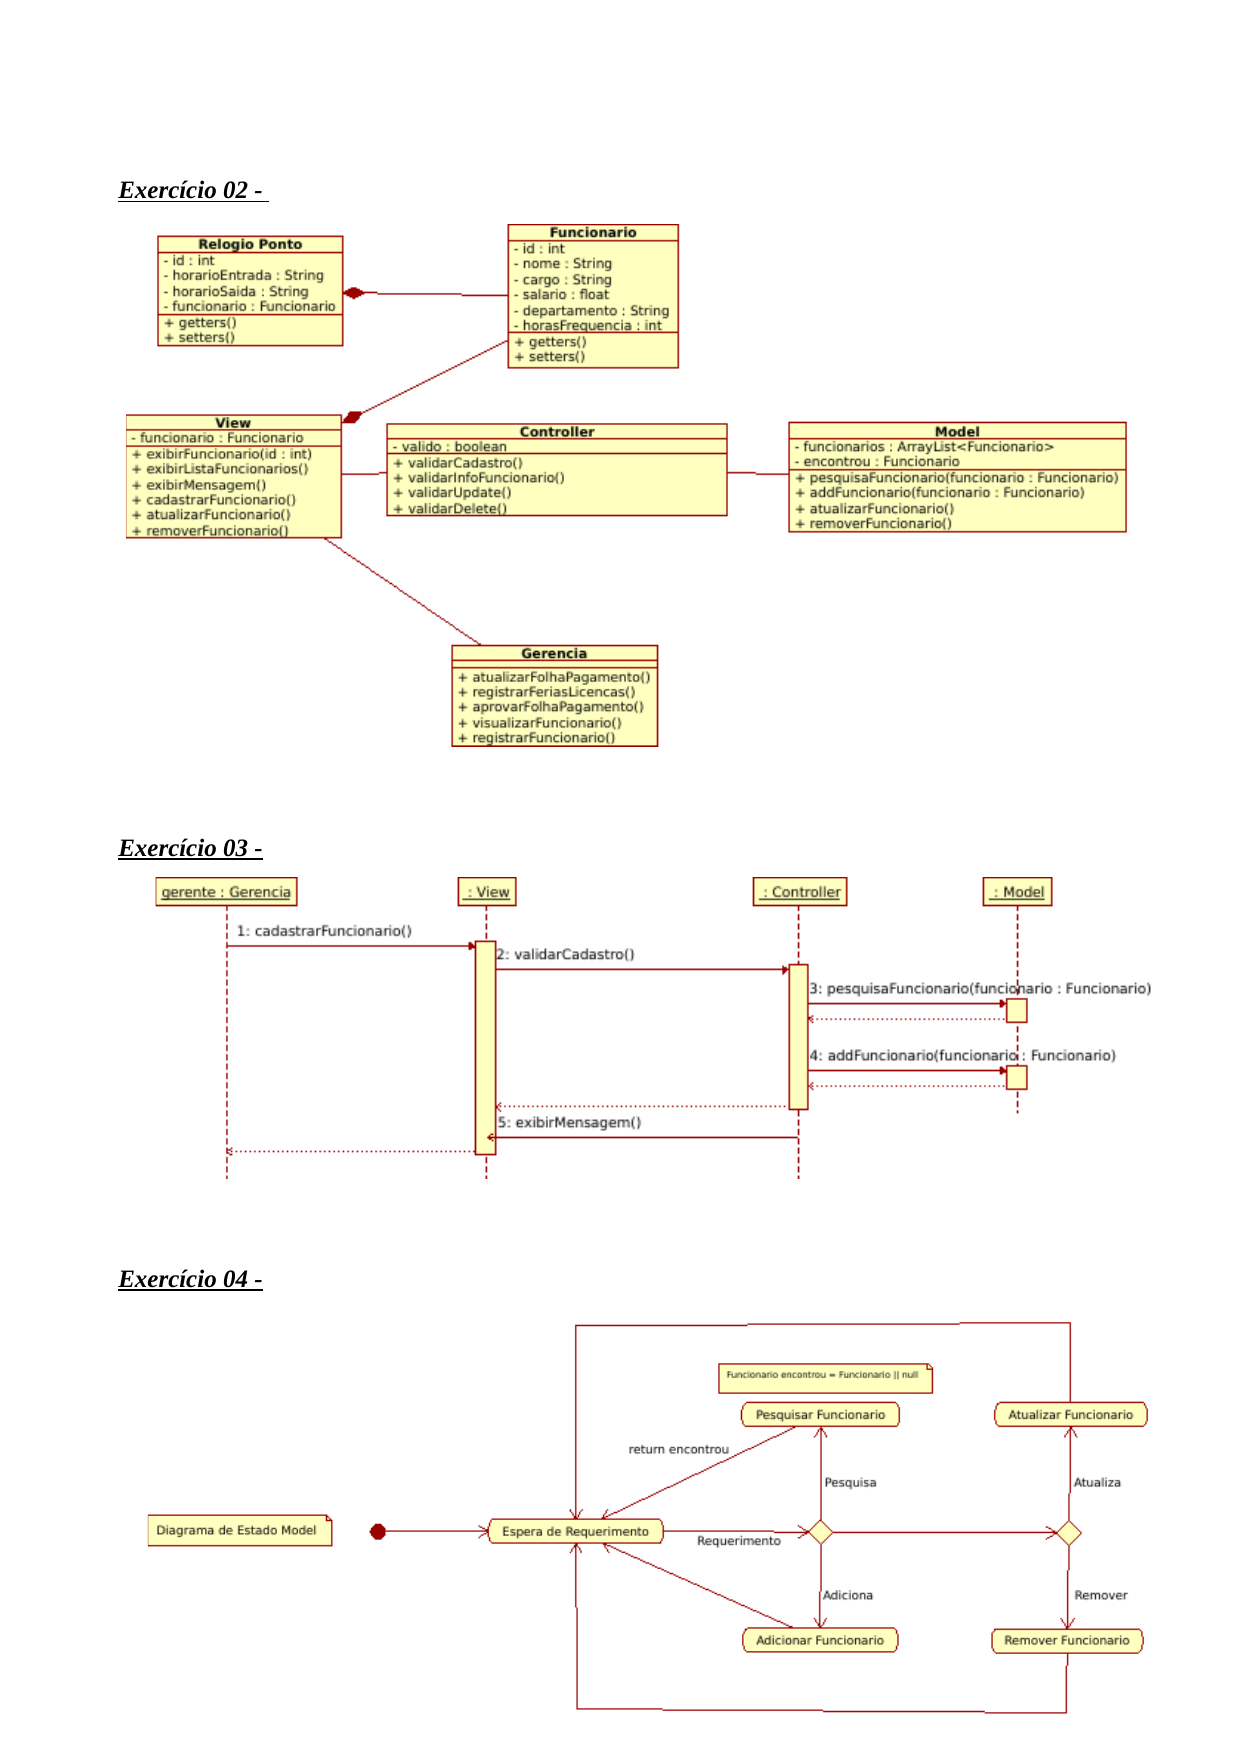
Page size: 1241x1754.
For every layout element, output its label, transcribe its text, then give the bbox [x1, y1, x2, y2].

text Exercício 02 - [118, 176, 1122, 204]
text Exercício 04 - [118, 1264, 1122, 1293]
picture [147, 1317, 1152, 1719]
picture [126, 224, 1130, 747]
text Exercício 03 - [118, 833, 1122, 862]
picture [155, 877, 1160, 1179]
